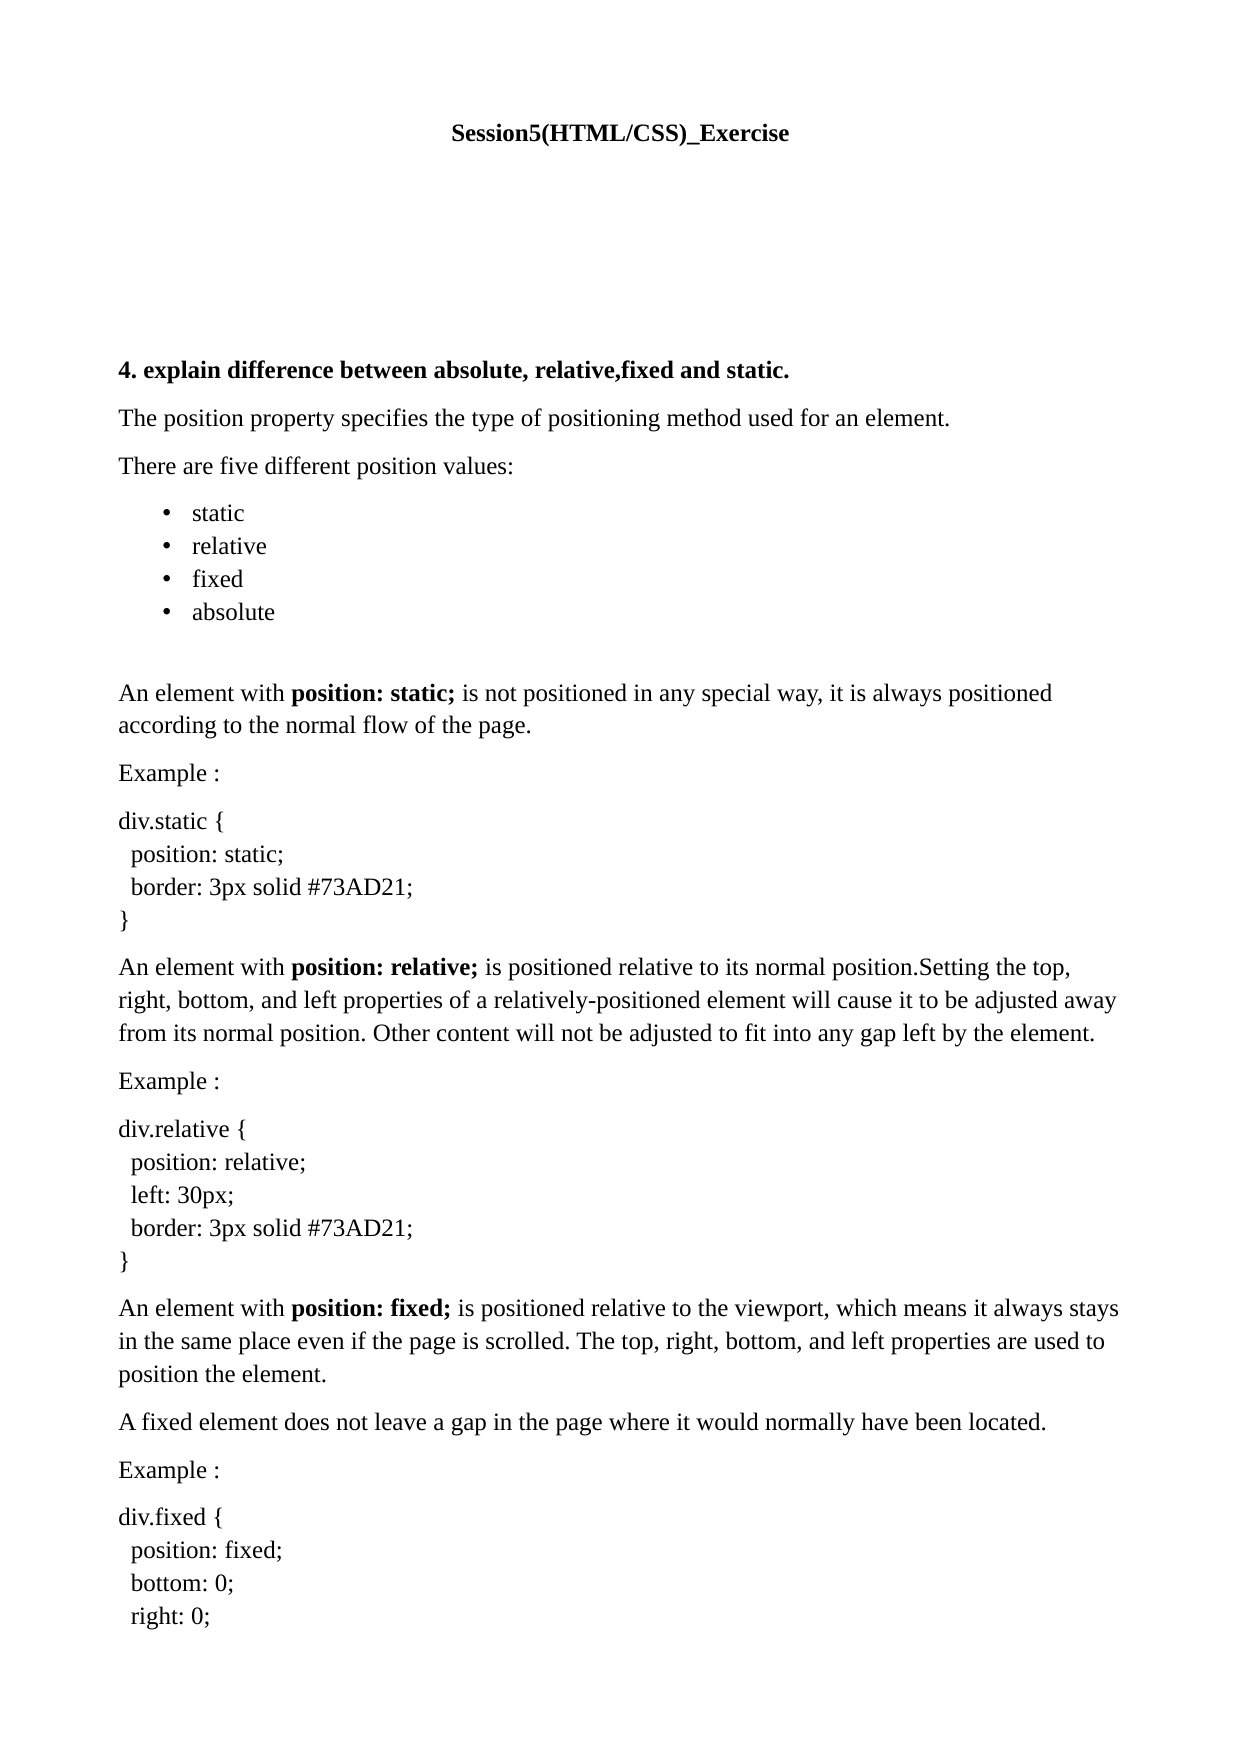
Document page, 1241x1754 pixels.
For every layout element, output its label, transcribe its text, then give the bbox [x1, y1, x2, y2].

text The position property specifies the type of positioning method used for an element. [118, 403, 1122, 432]
text div.relative { position: relative; left: 30px; border: 3px solid #73AD21; } [118, 1114, 1122, 1274]
text Example : [118, 1455, 1122, 1483]
text div.static { position: static; border: 3px solid #73AD21; } [118, 806, 1122, 934]
list static [162, 498, 1122, 527]
text 4. explain difference between absolute, relative,fixed and static. [118, 356, 1122, 384]
text Example : [118, 758, 1122, 787]
text div.fixed { position: fixed; bottom: 0; right: 0; [118, 1502, 1122, 1630]
text An element with position: static; is not positioned in any special way, it is always positioned according to the normal flow of the page. [118, 678, 1122, 739]
list absolute [162, 597, 1122, 626]
list fixed [162, 564, 1122, 593]
text Example : [118, 1066, 1122, 1095]
text A fixed element does not leave a gap in the page where it would normally have been located. [118, 1407, 1122, 1436]
text An element with position: fixed; is positioned relative to the viewport, which means it always stays in the same place even if the page is scrolled. The top, right, bottom, and left properties are used to position the element. [118, 1293, 1122, 1388]
text There are five different position values: [118, 451, 1122, 479]
text An element with position: relative; is positioned relative to its normal position.Setting the top, right, bottom, and left properties of a relatively-positioned element will cause it to be adjusted away from its normal position. Other content will not be adjusted to fit into any gap left by the element. [118, 952, 1122, 1047]
list relative [162, 531, 1122, 560]
